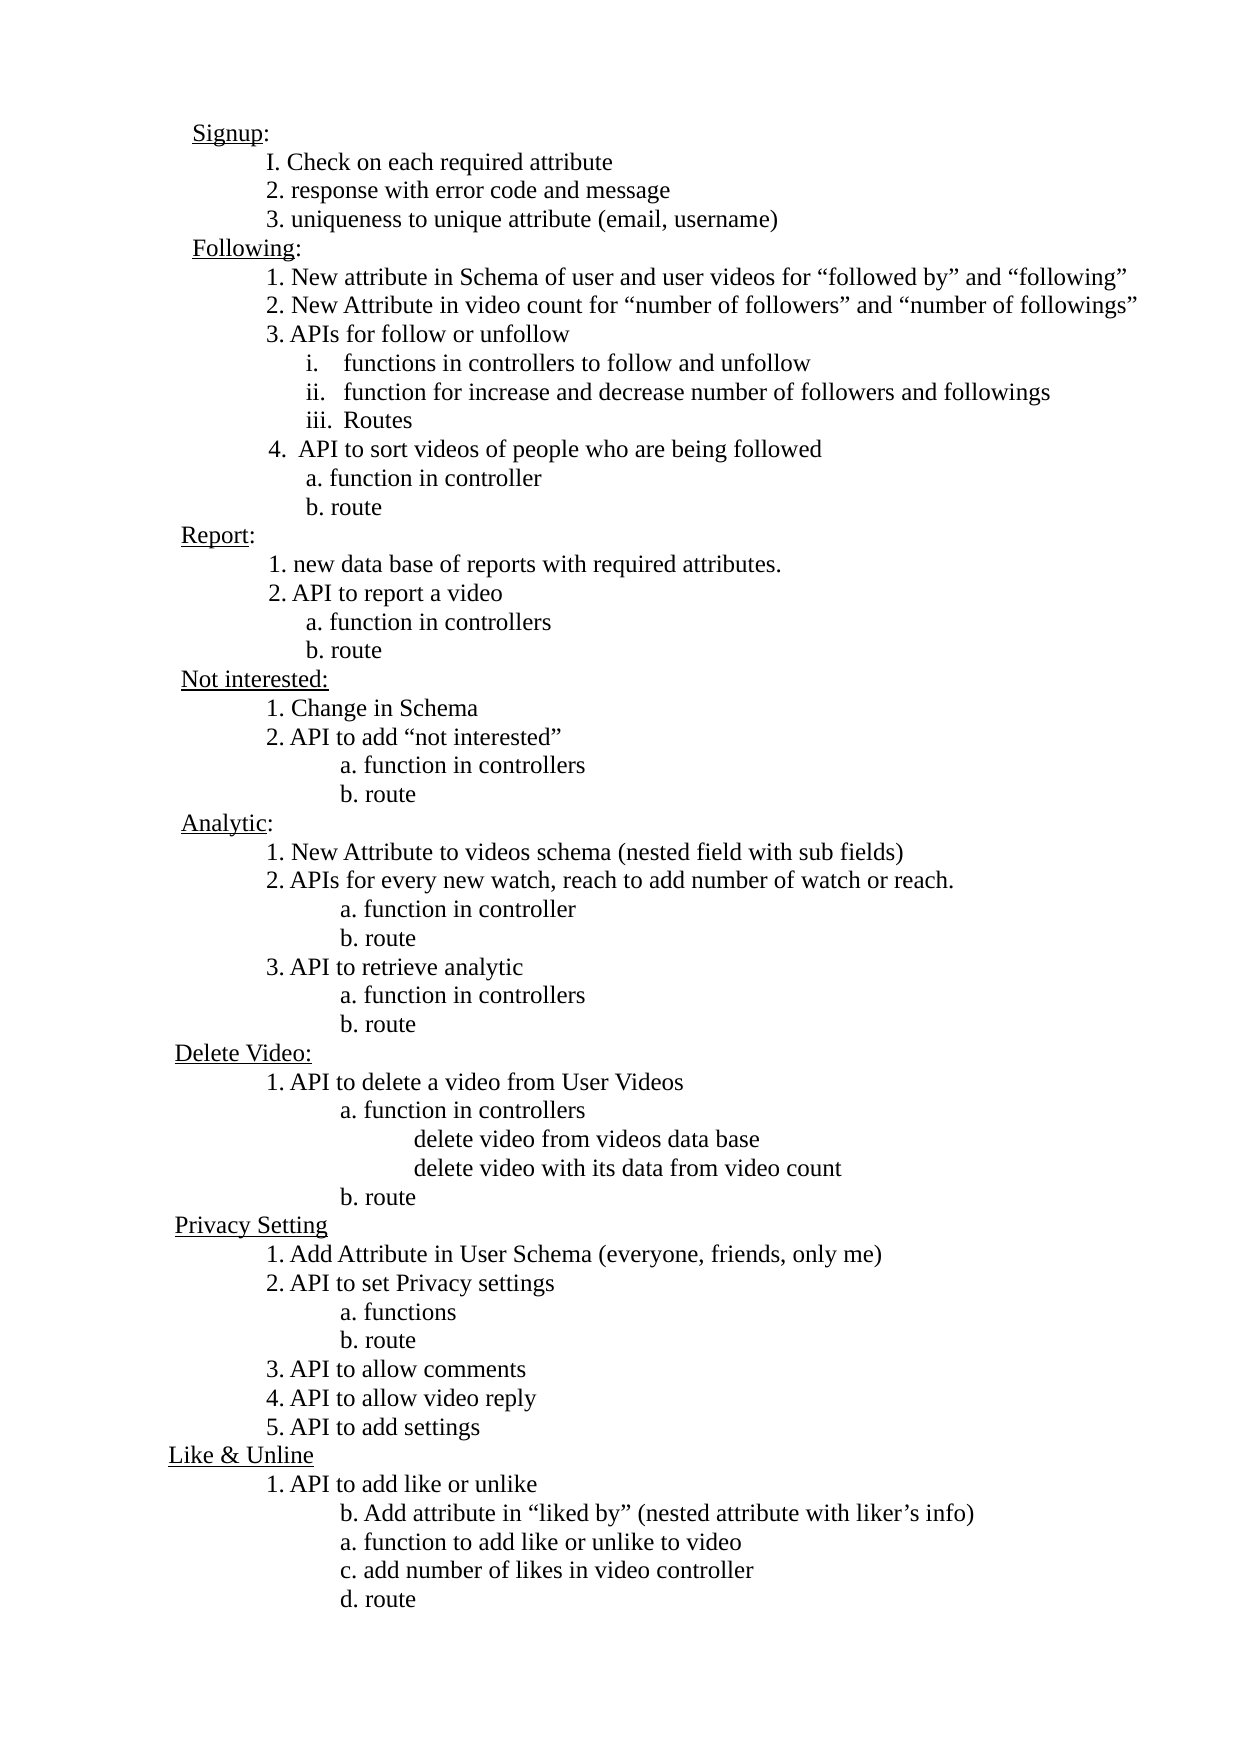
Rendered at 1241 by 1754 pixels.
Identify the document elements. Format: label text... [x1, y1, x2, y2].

text 1. Add Attribute in User Schema (everyone, friends, only me) [118, 1239, 1206, 1268]
text I. Check on each required attribute [118, 147, 1206, 176]
text 3. API to retrieve analytic [118, 952, 1206, 981]
text Following: [118, 233, 1206, 262]
text 2. API to add “not interested” [118, 722, 1206, 751]
text 2. API to set Privacy settings [118, 1268, 1206, 1297]
text 1. New attribute in Schema of user and user videos for “followed by” and “following” [118, 262, 1240, 291]
text c. add number of likes in video controller [118, 1556, 1206, 1584]
list b. route [118, 636, 1206, 664]
text 2. APIs for every new watch, reach to add number of watch or reach. [118, 866, 1206, 894]
text a. function in controllers [118, 751, 1206, 779]
list a. function in controller [231, 463, 1206, 492]
list 1. new data base of reports with required attributes. [118, 549, 1206, 578]
text d. route [118, 1584, 1206, 1613]
list functions in controllers to follow and unfollow [306, 348, 1206, 377]
text 2. New Attribute in video count for “number of followers” and “number of followings” [118, 291, 1240, 319]
text 1. API to add like or unlike [118, 1469, 1206, 1498]
text 1. New Attribute to videos schema (nested field with sub fields) [118, 837, 1206, 866]
text b. route [118, 1009, 1206, 1038]
text Like & Unline [118, 1441, 1206, 1469]
text 4. API to allow video reply [118, 1383, 1206, 1412]
text a. function to add like or unlike to video [118, 1527, 1206, 1556]
text Analytic: [118, 808, 1206, 837]
text 5. API to add settings [118, 1412, 1206, 1441]
text a. functions [118, 1297, 1206, 1326]
text b. route [118, 1182, 1206, 1211]
list 4. API to sort videos of people who are being followed [231, 434, 1206, 463]
text b. route [118, 779, 1206, 808]
text b. Add attribute in “liked by” (nested attribute with liker’s info) [118, 1498, 1206, 1527]
text delete video from videos data base [118, 1124, 1206, 1153]
text 3. APIs for follow or unfollow [118, 319, 1206, 348]
text 3. uniqueness to unique attribute (email, username) [118, 204, 1206, 233]
list Routes [306, 406, 1206, 434]
text delete video with its data from video count [118, 1153, 1206, 1182]
text 1. API to delete a video from User Videos [118, 1067, 1206, 1096]
list Report: [118, 521, 1206, 549]
text a. function in controllers [118, 981, 1206, 1009]
text Signup: [118, 118, 1206, 147]
text 3. API to allow comments [118, 1354, 1206, 1383]
text a. function in controllers [118, 1096, 1206, 1124]
list a. function in controllers [118, 607, 1206, 636]
list 2. API to report a video [118, 578, 1206, 607]
text b. route [118, 1326, 1206, 1354]
text b. route [118, 923, 1206, 952]
list function for increase and decrease number of followers and followings [306, 377, 1206, 406]
text Privacy Setting [118, 1211, 1206, 1239]
list b. route [231, 492, 1206, 521]
text 1. Change in Schema [118, 693, 1206, 722]
text Not interested: [118, 664, 1206, 693]
text Delete Video: [118, 1038, 1206, 1067]
text a. function in controller [118, 894, 1206, 923]
text 2. response with error code and message [118, 176, 1206, 204]
